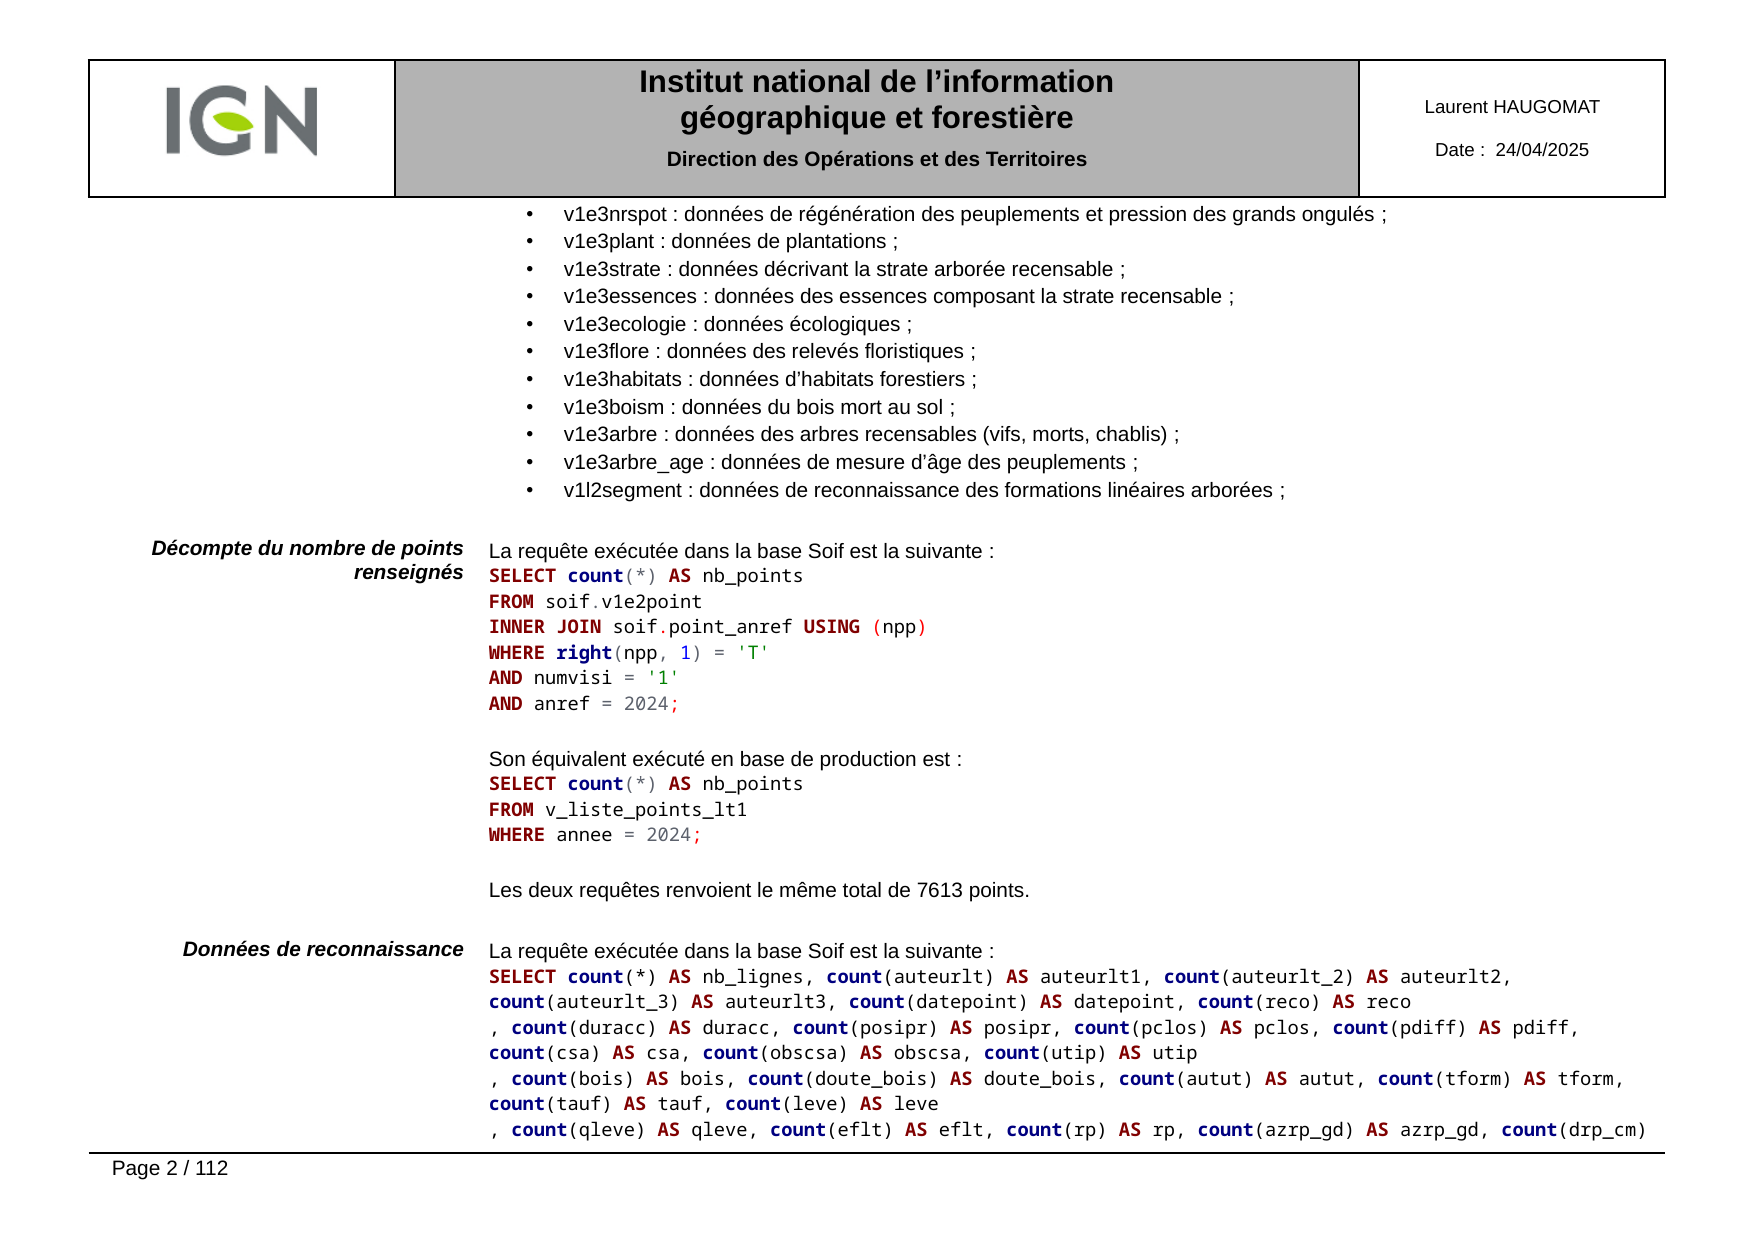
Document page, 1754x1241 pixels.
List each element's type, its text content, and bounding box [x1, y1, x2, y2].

picture [141, 62, 343, 180]
table_cell La requête exécutée dans la base Soif est la suivante : SELECT count(*) AS nb_lignes, count(auteurlt) AS auteurlt1, count(auteurlt_2) AS auteurlt2, count(auteurlt_3) AS auteurlt3, count(datepoint) AS datepoint, count(reco) AS reco , count(duracc) AS duracc, count(posipr) AS posipr, count(pclos) AS pclos, count(pdiff) AS pdiff, count(csa) AS csa, count(obscsa) AS obscsa, count(utip) AS utip , count(bois) AS bois, count(doute_bois) AS doute_bois, count(autut) AS autut, count(tform) AS tform, count(tauf) AS tauf, count(leve) AS leve , count(qleve) AS qleve, count(eflt) AS eflt, count(rp) AS rp, count(azrp_gd) AS azrp_gd, count(drp_cm) [483, 936, 1665, 1148]
table_cell Données de reconnaissance [89, 936, 483, 1148]
table_cell Décompte du nombre de points renseignés [89, 535, 483, 936]
table_cell La requête exécutée dans la base Soif est la suivante : SELECT count(*) AS nb_points FROM soif.v1e2point INNER JOIN soif.point_anref USING (npp) WHERE right(npp, 1) = 'T' AND numvisi = '1' AND anref = 2024; Son équivalent exécuté en base de production est : SELECT count(*) AS nb_points FROM v_liste_points_lt1 WHERE annee = 2024; Les deux requêtes renvoient le même total de 7613 points. [483, 535, 1665, 936]
table_cell Les tables de la base de collecte Soif contenant les données de première visite et ayant fait l’objet d’un test sont les suivantes : v1e2point, v1e2observ : données de reconnaissance ; v1e3point, v1e3nrpoint : données de description ; v1e3nrspot : données de régénération des peuplements et pression des grands ongulés ; v1e3plant : données de plantations ; v1e3strate : données décrivant la strate arborée recensable ; v1e3essences : données des essences composant la strate recensable ; v1e3ecologie : données écologiques ; v1e3flore : données des relevés floristiques ; v1e3habitats : données d’habitats forestiers ; v1e3boism : données du bois mort au sol ; v1e3arbre : données des arbres recensables (vifs, morts, chablis) ; v1e3arbre_age : données de mesure d’âge des peuplements ; v1l2segment : données de reconnaissance des formations linéaires arborées ; [483, 198, 1665, 535]
table_cell [89, 198, 483, 535]
